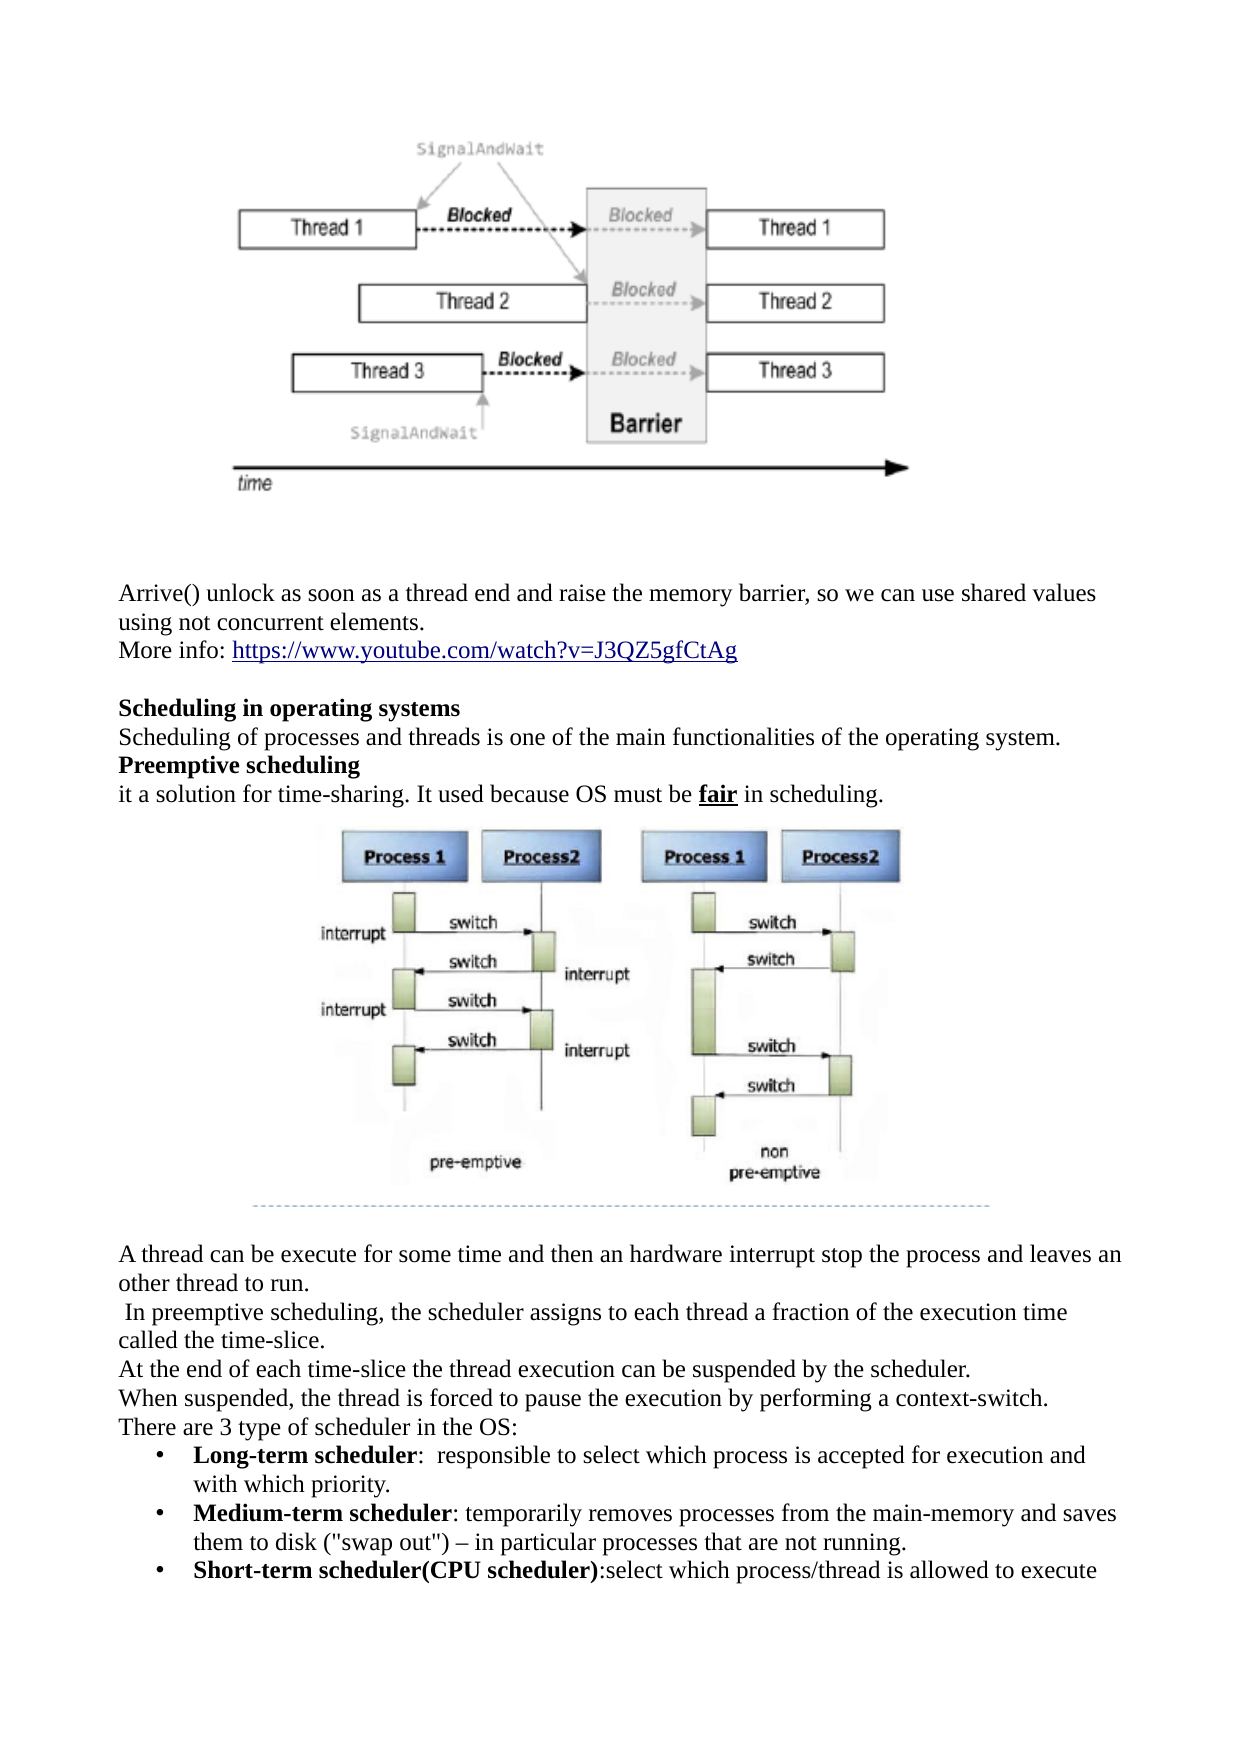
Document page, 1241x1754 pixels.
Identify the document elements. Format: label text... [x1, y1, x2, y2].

text Preemptive scheduling [118, 751, 1122, 779]
list Medium-term scheduler: temporarily removes processes from the main-memory and saves them to disk ("swap out") – in particular processes that are not running. [156, 1498, 1122, 1556]
text Scheduling in operating systems [118, 693, 1122, 722]
text In preemptive scheduling, the scheduler assigns to each thread a fraction of the execution time called the time-slice. [118, 1297, 1122, 1354]
text When suspended, the thread is forced to pause the execution by performing a context-switch. [118, 1383, 1122, 1412]
text A thread can be execute for some time and then an hardware interrupt stop the process and leaves an other thread to run. [118, 1239, 1122, 1297]
list Long-term scheduler: responsible to select which process is accepted for execution and with which priority. [156, 1441, 1122, 1498]
text More info: https://www.youtube.com/watch?v=J3QZ5gfCtAg [118, 636, 1122, 664]
text At the end of each time-slice the thread execution can be suspended by the scheduler. [118, 1354, 1122, 1383]
list Short-term scheduler(CPU scheduler):select which process/thread is allowed to execute [156, 1556, 1122, 1584]
text Arrive() unlock as soon as a thread end and raise the memory barrier, so we can use shared values using not concurrent elements. [118, 578, 1122, 636]
text There are 3 type of scheduler in the OS: [118, 1412, 1122, 1441]
text Scheduling of processes and threads is one of the main functionalities of the operating system. [118, 722, 1122, 751]
picture [170, 115, 1003, 541]
picture [250, 808, 990, 1207]
text it a solution for time-sharing. It used because OS must be fair in scheduling. [118, 779, 1122, 808]
